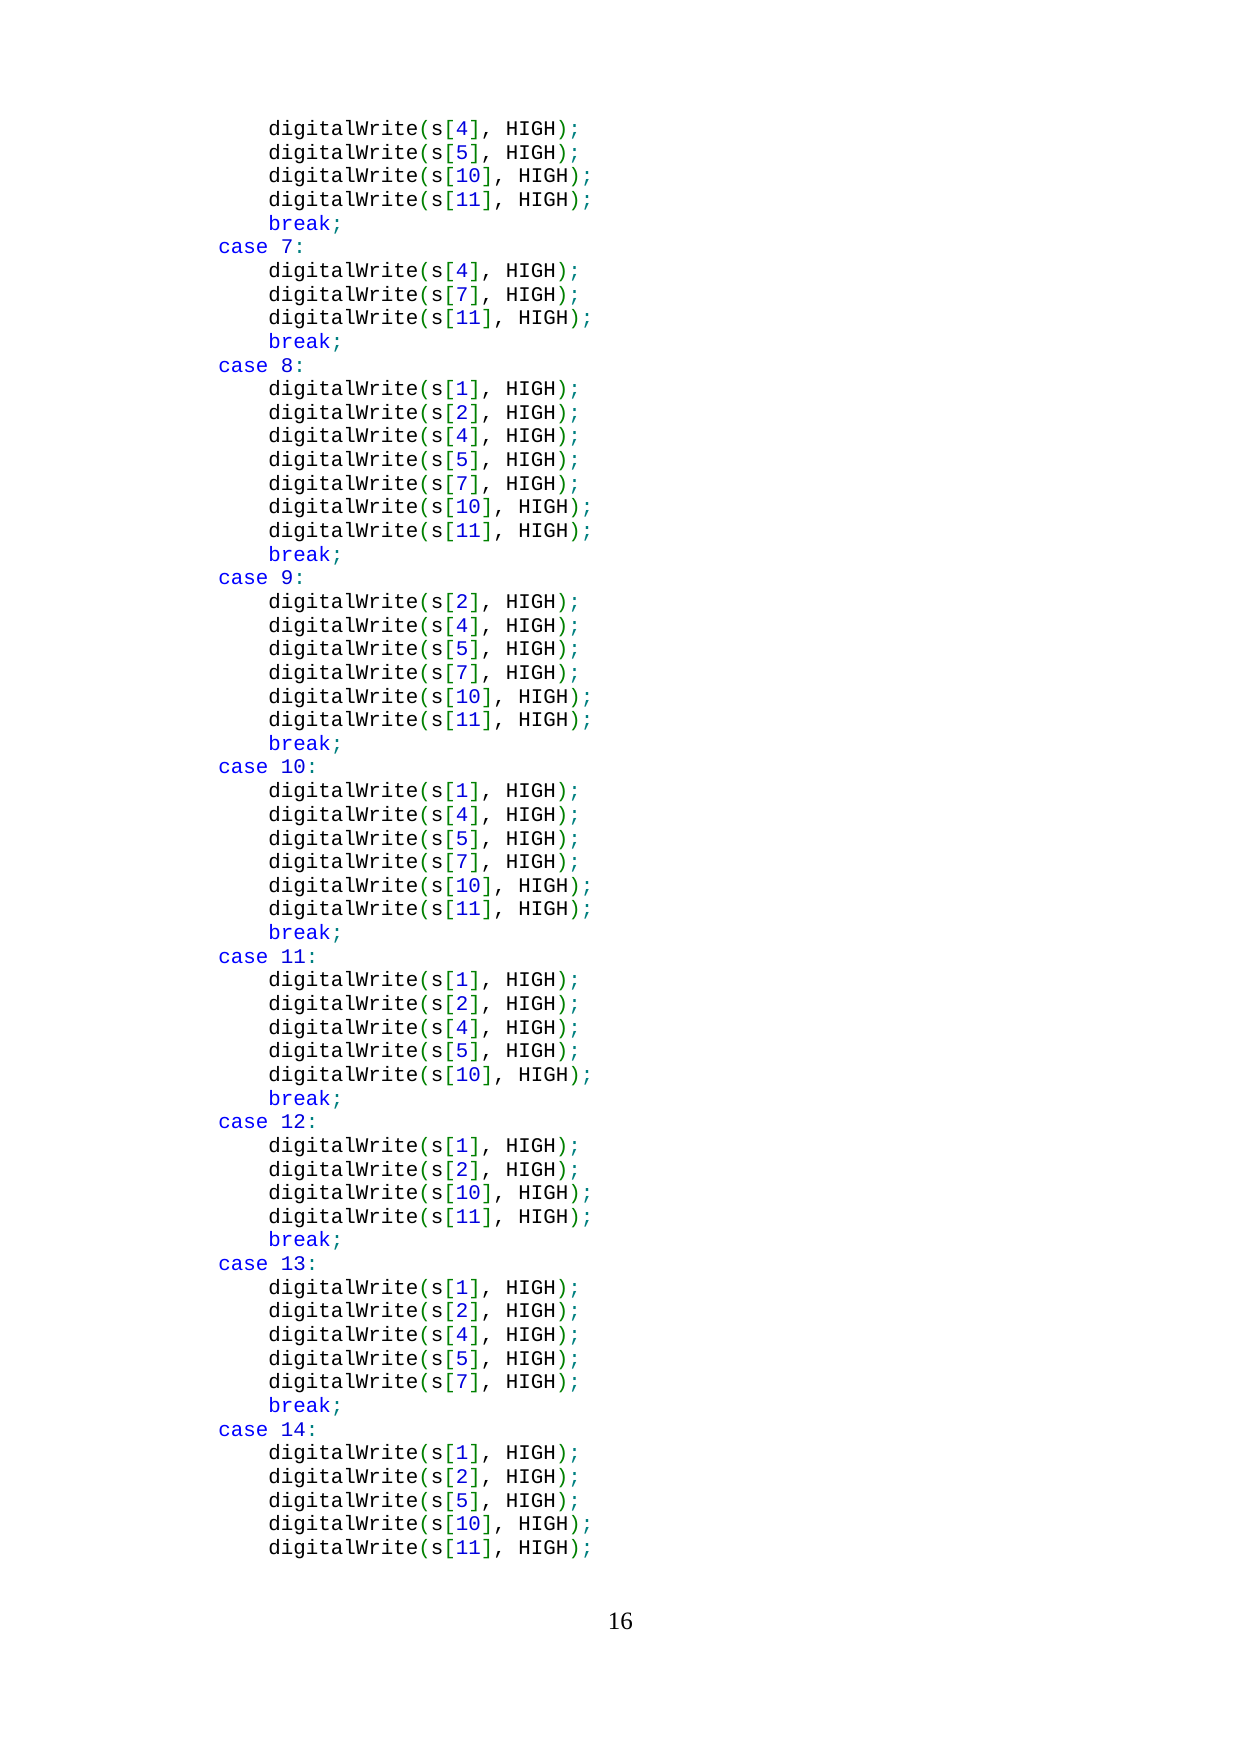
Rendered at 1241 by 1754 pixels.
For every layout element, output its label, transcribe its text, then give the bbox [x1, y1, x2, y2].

text digitalWrite(s[4], HIGH); [118, 1324, 1122, 1348]
text digitalWrite(s[7], HIGH); [118, 284, 1122, 307]
text digitalWrite(s[2], HIGH); [118, 402, 1122, 426]
text digitalWrite(s[1], HIGH); [118, 1135, 1122, 1158]
text digitalWrite(s[5], HIGH); [118, 1348, 1122, 1371]
text digitalWrite(s[2], HIGH); [118, 993, 1122, 1017]
text digitalWrite(s[11], HIGH); [118, 520, 1122, 544]
text case 7: [118, 236, 1122, 260]
text digitalWrite(s[11], HIGH); [118, 1537, 1122, 1561]
text digitalWrite(s[1], HIGH); [118, 969, 1122, 993]
text digitalWrite(s[2], HIGH); [118, 1466, 1122, 1489]
text digitalWrite(s[11], HIGH); [118, 189, 1122, 213]
text digitalWrite(s[7], HIGH); [118, 473, 1122, 496]
text digitalWrite(s[5], HIGH); [118, 827, 1122, 851]
text digitalWrite(s[4], HIGH); [118, 1017, 1122, 1040]
text break; [118, 1395, 1122, 1419]
text break; [118, 544, 1122, 567]
text break; [118, 331, 1122, 354]
text digitalWrite(s[2], HIGH); [118, 1300, 1122, 1324]
text digitalWrite(s[4], HIGH); [118, 118, 1122, 142]
text case 14: [118, 1419, 1122, 1442]
text case 8: [118, 354, 1122, 378]
text digitalWrite(s[10], HIGH); [118, 686, 1122, 709]
text digitalWrite(s[2], HIGH); [118, 1158, 1122, 1182]
text digitalWrite(s[10], HIGH); [118, 1064, 1122, 1088]
text digitalWrite(s[4], HIGH); [118, 615, 1122, 638]
text digitalWrite(s[10], HIGH); [118, 1182, 1122, 1206]
text digitalWrite(s[1], HIGH); [118, 1442, 1122, 1466]
text case 10: [118, 757, 1122, 780]
text digitalWrite(s[5], HIGH); [118, 1489, 1122, 1513]
text digitalWrite(s[4], HIGH); [118, 804, 1122, 827]
text break; [118, 1229, 1122, 1253]
text digitalWrite(s[1], HIGH); [118, 780, 1122, 804]
text digitalWrite(s[7], HIGH); [118, 1371, 1122, 1395]
text digitalWrite(s[2], HIGH); [118, 591, 1122, 615]
text digitalWrite(s[5], HIGH); [118, 142, 1122, 165]
text digitalWrite(s[10], HIGH); [118, 875, 1122, 898]
text digitalWrite(s[1], HIGH); [118, 378, 1122, 402]
text break; [118, 1088, 1122, 1111]
text break; [118, 213, 1122, 236]
text case 13: [118, 1253, 1122, 1277]
text digitalWrite(s[7], HIGH); [118, 662, 1122, 686]
text digitalWrite(s[11], HIGH); [118, 307, 1122, 331]
text digitalWrite(s[5], HIGH); [118, 1040, 1122, 1064]
text digitalWrite(s[10], HIGH); [118, 1513, 1122, 1537]
text digitalWrite(s[5], HIGH); [118, 638, 1122, 662]
text digitalWrite(s[10], HIGH); [118, 496, 1122, 520]
text digitalWrite(s[11], HIGH); [118, 1206, 1122, 1229]
text digitalWrite(s[10], HIGH); [118, 165, 1122, 189]
text break; [118, 922, 1122, 946]
text case 11: [118, 946, 1122, 969]
text case 12: [118, 1111, 1122, 1135]
text digitalWrite(s[4], HIGH); [118, 426, 1122, 449]
text digitalWrite(s[11], HIGH); [118, 709, 1122, 733]
text digitalWrite(s[7], HIGH); [118, 851, 1122, 875]
text break; [118, 733, 1122, 757]
text digitalWrite(s[5], HIGH); [118, 449, 1122, 473]
text digitalWrite(s[11], HIGH); [118, 898, 1122, 922]
text digitalWrite(s[4], HIGH); [118, 260, 1122, 284]
text case 9: [118, 567, 1122, 591]
text digitalWrite(s[1], HIGH); [118, 1277, 1122, 1300]
